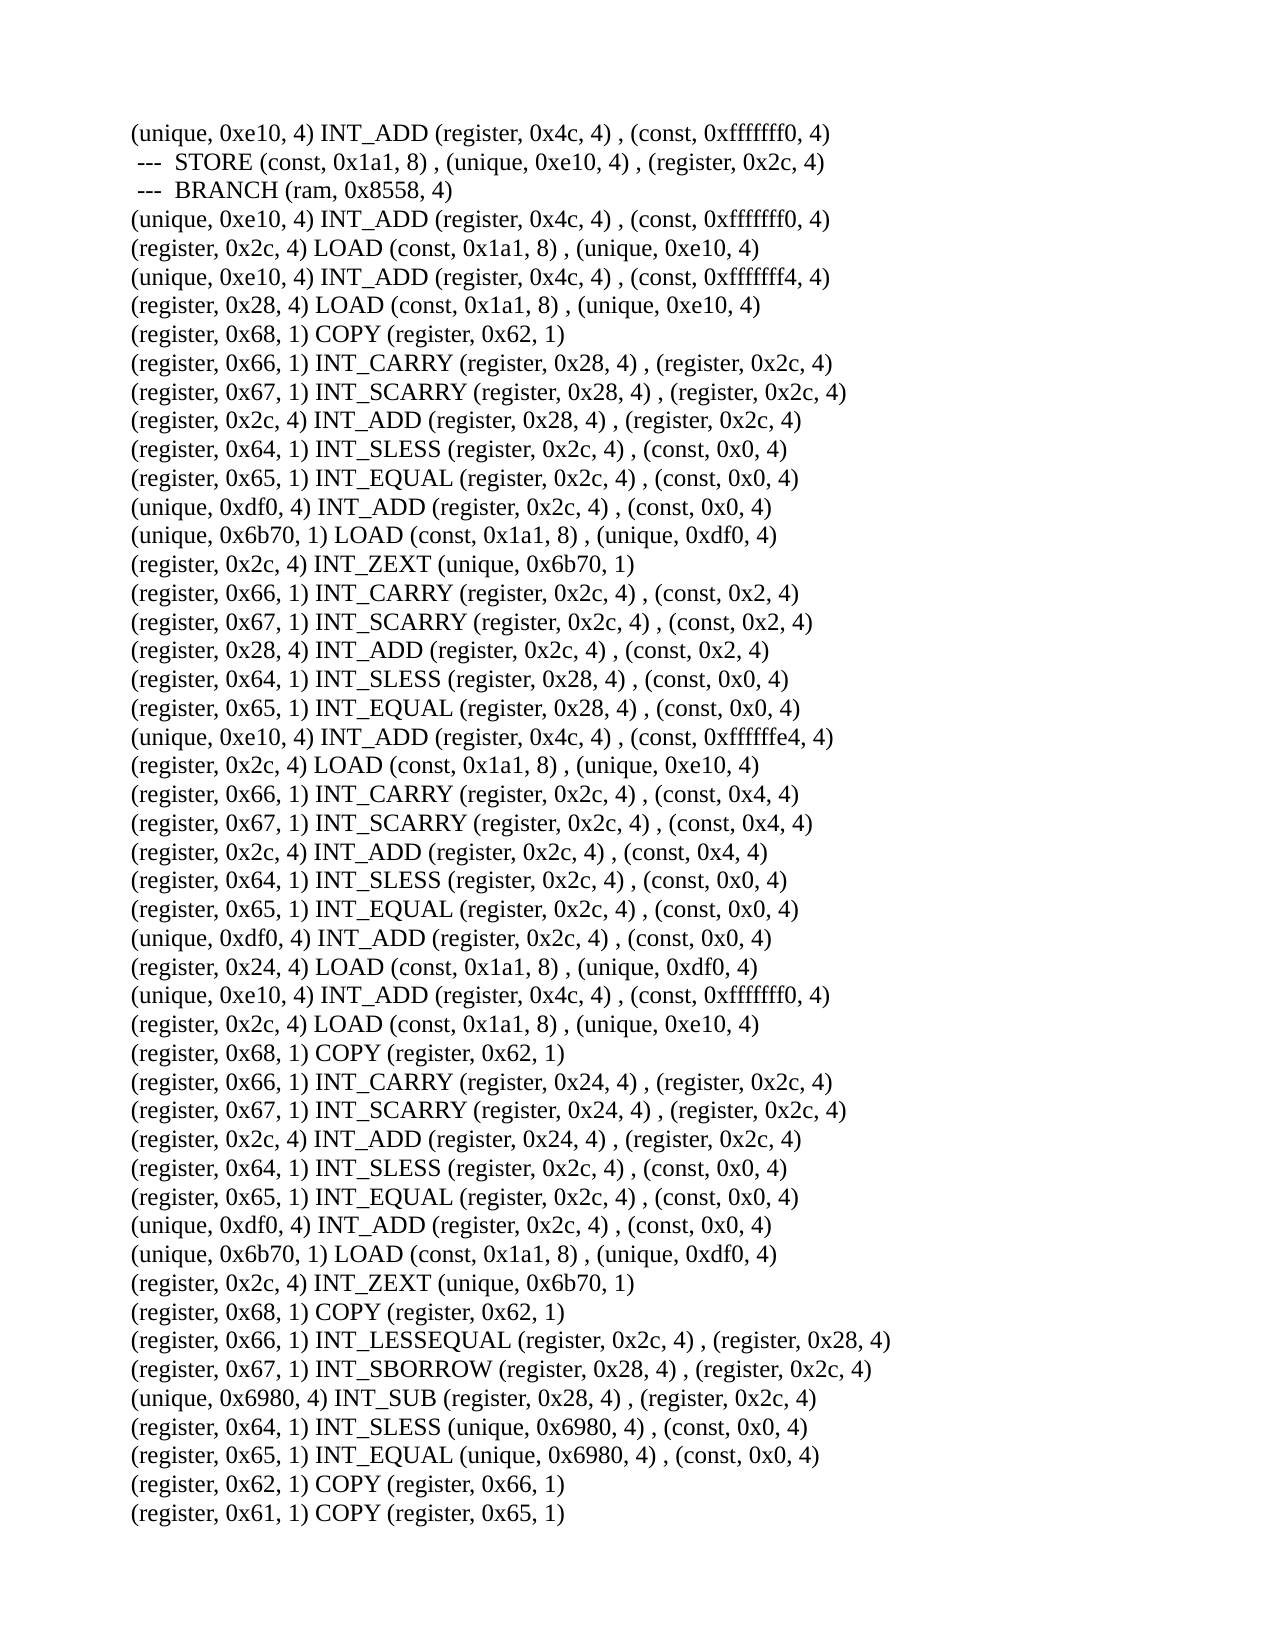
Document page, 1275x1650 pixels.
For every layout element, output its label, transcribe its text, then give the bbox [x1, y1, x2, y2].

text (register, 0x2c, 4) LOAD (const, 0x1a1, 8) , (unique, 0xe10, 4) [118, 1009, 1157, 1038]
text (register, 0x2c, 4) LOAD (const, 0x1a1, 8) , (unique, 0xe10, 4) [118, 751, 1157, 779]
text --- STORE (const, 0x1a1, 8) , (unique, 0xe10, 4) , (register, 0x2c, 4) [118, 147, 1157, 176]
text (register, 0x24, 4) LOAD (const, 0x1a1, 8) , (unique, 0xdf0, 4) [118, 952, 1157, 981]
text (register, 0x2c, 4) INT_ADD (register, 0x24, 4) , (register, 0x2c, 4) [118, 1124, 1157, 1153]
text (register, 0x2c, 4) INT_ZEXT (unique, 0x6b70, 1) [118, 1268, 1157, 1297]
text (register, 0x64, 1) INT_SLESS (register, 0x2c, 4) , (const, 0x0, 4) [118, 434, 1157, 463]
text (unique, 0xe10, 4) INT_ADD (register, 0x4c, 4) , (const, 0xfffffff4, 4) [118, 262, 1157, 291]
text (register, 0x67, 1) INT_SCARRY (register, 0x28, 4) , (register, 0x2c, 4) [118, 377, 1157, 406]
text (register, 0x66, 1) INT_LESSEQUAL (register, 0x2c, 4) , (register, 0x28, 4) [118, 1326, 1157, 1354]
text (register, 0x64, 1) INT_SLESS (register, 0x28, 4) , (const, 0x0, 4) [118, 664, 1157, 693]
text (register, 0x2c, 4) INT_ZEXT (unique, 0x6b70, 1) [118, 549, 1157, 578]
text (unique, 0xe10, 4) INT_ADD (register, 0x4c, 4) , (const, 0xfffffff0, 4) [118, 981, 1157, 1009]
text (register, 0x68, 1) COPY (register, 0x62, 1) [118, 319, 1157, 348]
text (register, 0x62, 1) COPY (register, 0x66, 1) [118, 1469, 1157, 1498]
text --- BRANCH (ram, 0x8558, 4) [118, 176, 1157, 204]
text (unique, 0xdf0, 4) INT_ADD (register, 0x2c, 4) , (const, 0x0, 4) [118, 492, 1157, 521]
text (unique, 0x6980, 4) INT_SUB (register, 0x28, 4) , (register, 0x2c, 4) [118, 1383, 1157, 1412]
text (unique, 0x6b70, 1) LOAD (const, 0x1a1, 8) , (unique, 0xdf0, 4) [118, 1239, 1157, 1268]
text (unique, 0xdf0, 4) INT_ADD (register, 0x2c, 4) , (const, 0x0, 4) [118, 923, 1157, 952]
text (register, 0x66, 1) INT_CARRY (register, 0x28, 4) , (register, 0x2c, 4) [118, 348, 1157, 377]
text (register, 0x64, 1) INT_SLESS (unique, 0x6980, 4) , (const, 0x0, 4) [118, 1412, 1157, 1441]
text (register, 0x67, 1) INT_SCARRY (register, 0x2c, 4) , (const, 0x4, 4) [118, 808, 1157, 837]
text (register, 0x65, 1) INT_EQUAL (register, 0x28, 4) , (const, 0x0, 4) [118, 693, 1157, 722]
text (unique, 0xdf0, 4) INT_ADD (register, 0x2c, 4) , (const, 0x0, 4) [118, 1211, 1157, 1239]
text (unique, 0x6b70, 1) LOAD (const, 0x1a1, 8) , (unique, 0xdf0, 4) [118, 521, 1157, 549]
text (register, 0x64, 1) INT_SLESS (register, 0x2c, 4) , (const, 0x0, 4) [118, 1153, 1157, 1182]
text (register, 0x66, 1) INT_CARRY (register, 0x24, 4) , (register, 0x2c, 4) [118, 1067, 1157, 1096]
text (register, 0x2c, 4) LOAD (const, 0x1a1, 8) , (unique, 0xe10, 4) [118, 233, 1157, 262]
text (unique, 0xe10, 4) INT_ADD (register, 0x4c, 4) , (const, 0xfffffff0, 4) [118, 118, 1157, 147]
text (register, 0x67, 1) INT_SCARRY (register, 0x24, 4) , (register, 0x2c, 4) [118, 1096, 1157, 1124]
text (register, 0x65, 1) INT_EQUAL (register, 0x2c, 4) , (const, 0x0, 4) [118, 1182, 1157, 1211]
text (register, 0x65, 1) INT_EQUAL (register, 0x2c, 4) , (const, 0x0, 4) [118, 894, 1157, 923]
text (register, 0x28, 4) LOAD (const, 0x1a1, 8) , (unique, 0xe10, 4) [118, 291, 1157, 319]
text (unique, 0xe10, 4) INT_ADD (register, 0x4c, 4) , (const, 0xfffffff0, 4) [118, 204, 1157, 233]
text (unique, 0xe10, 4) INT_ADD (register, 0x4c, 4) , (const, 0xffffffe4, 4) [118, 722, 1157, 751]
text (register, 0x67, 1) INT_SCARRY (register, 0x2c, 4) , (const, 0x2, 4) [118, 607, 1157, 636]
text (register, 0x68, 1) COPY (register, 0x62, 1) [118, 1038, 1157, 1067]
text (register, 0x2c, 4) INT_ADD (register, 0x2c, 4) , (const, 0x4, 4) [118, 837, 1157, 866]
text (register, 0x66, 1) INT_CARRY (register, 0x2c, 4) , (const, 0x2, 4) [118, 578, 1157, 607]
text (register, 0x65, 1) INT_EQUAL (unique, 0x6980, 4) , (const, 0x0, 4) [118, 1441, 1157, 1469]
text (register, 0x67, 1) INT_SBORROW (register, 0x28, 4) , (register, 0x2c, 4) [118, 1354, 1157, 1383]
text (register, 0x65, 1) INT_EQUAL (register, 0x2c, 4) , (const, 0x0, 4) [118, 463, 1157, 492]
text (register, 0x68, 1) COPY (register, 0x62, 1) [118, 1297, 1157, 1326]
text (register, 0x66, 1) INT_CARRY (register, 0x2c, 4) , (const, 0x4, 4) [118, 779, 1157, 808]
text (register, 0x28, 4) INT_ADD (register, 0x2c, 4) , (const, 0x2, 4) [118, 636, 1157, 664]
text (register, 0x64, 1) INT_SLESS (register, 0x2c, 4) , (const, 0x0, 4) [118, 866, 1157, 894]
text (register, 0x2c, 4) INT_ADD (register, 0x28, 4) , (register, 0x2c, 4) [118, 406, 1157, 434]
text (register, 0x61, 1) COPY (register, 0x65, 1) [118, 1498, 1157, 1527]
